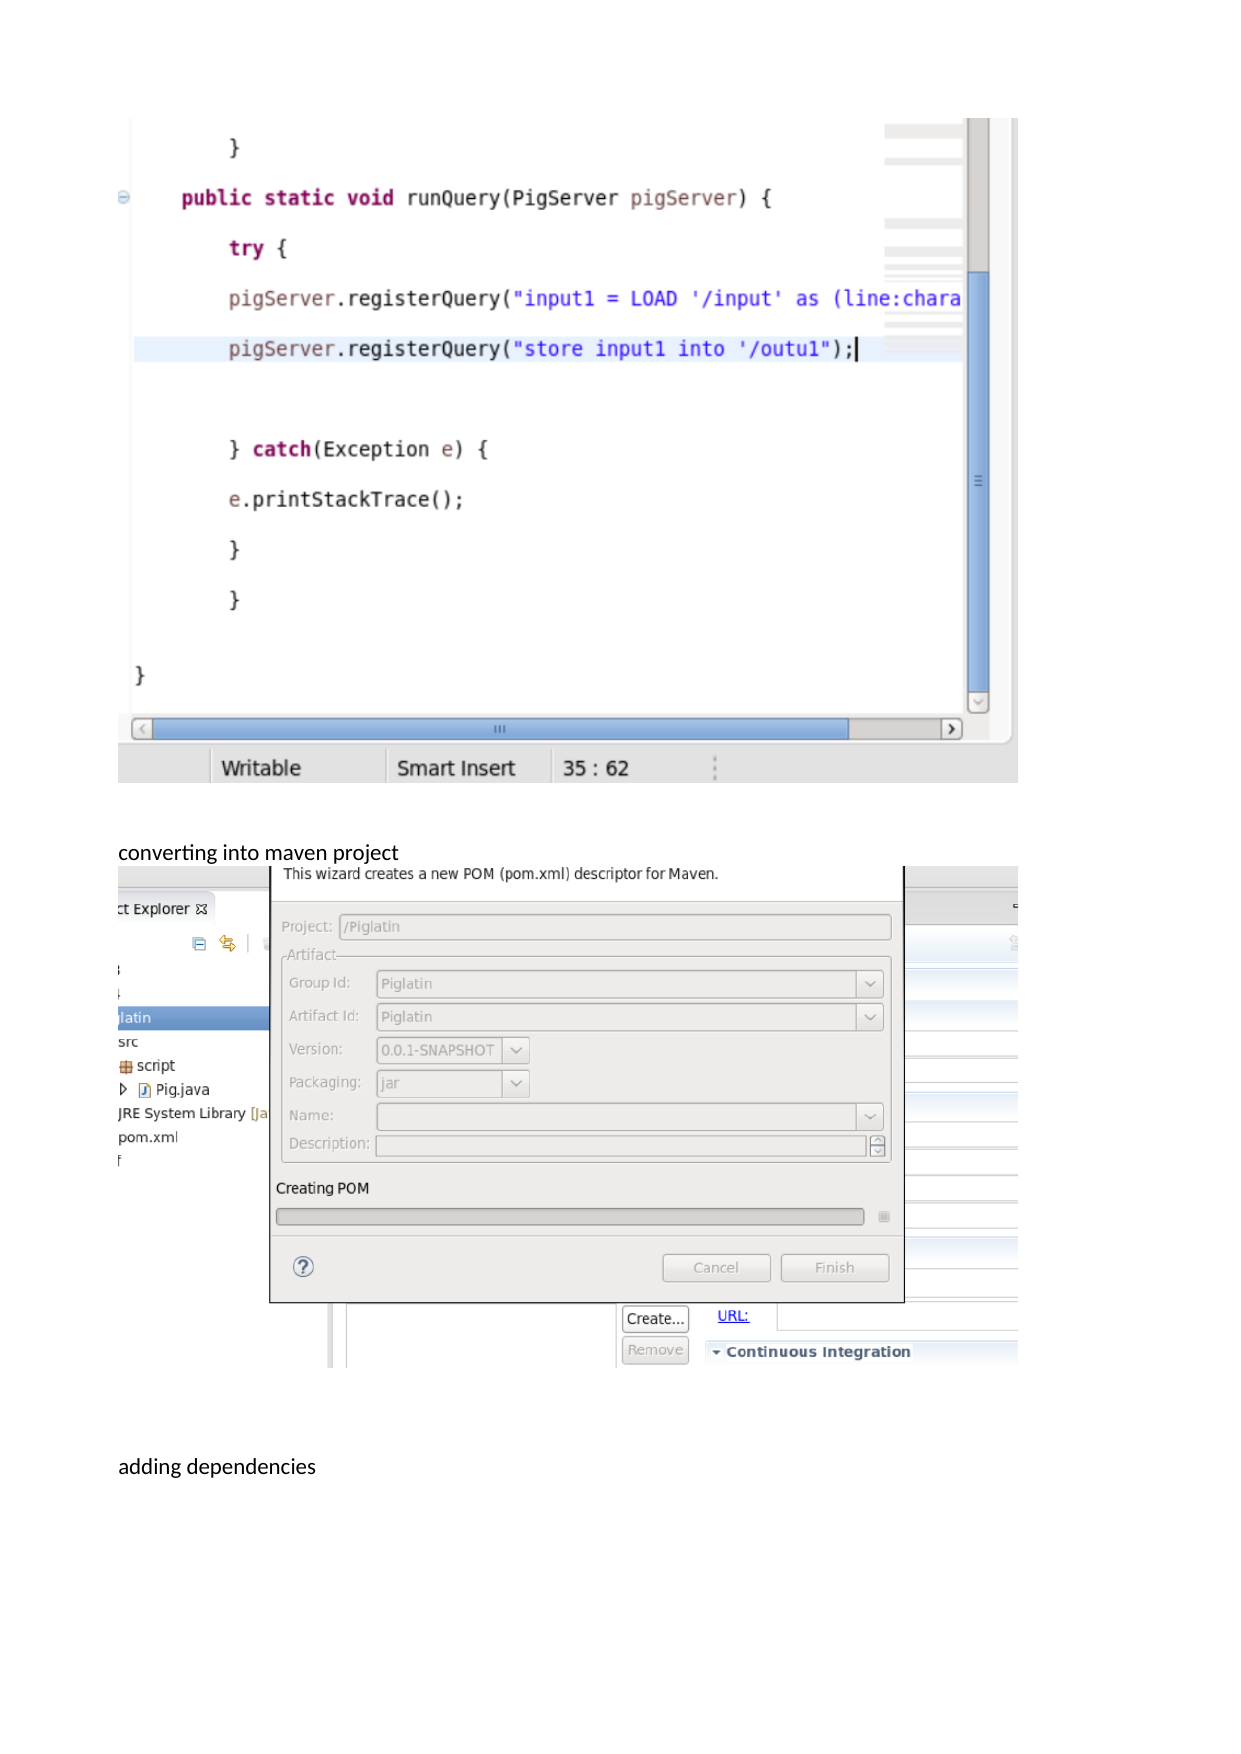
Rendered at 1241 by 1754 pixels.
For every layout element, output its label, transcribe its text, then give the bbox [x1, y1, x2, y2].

text adding dependencies [118, 1452, 1122, 1480]
text converting into maven project [118, 838, 1122, 866]
